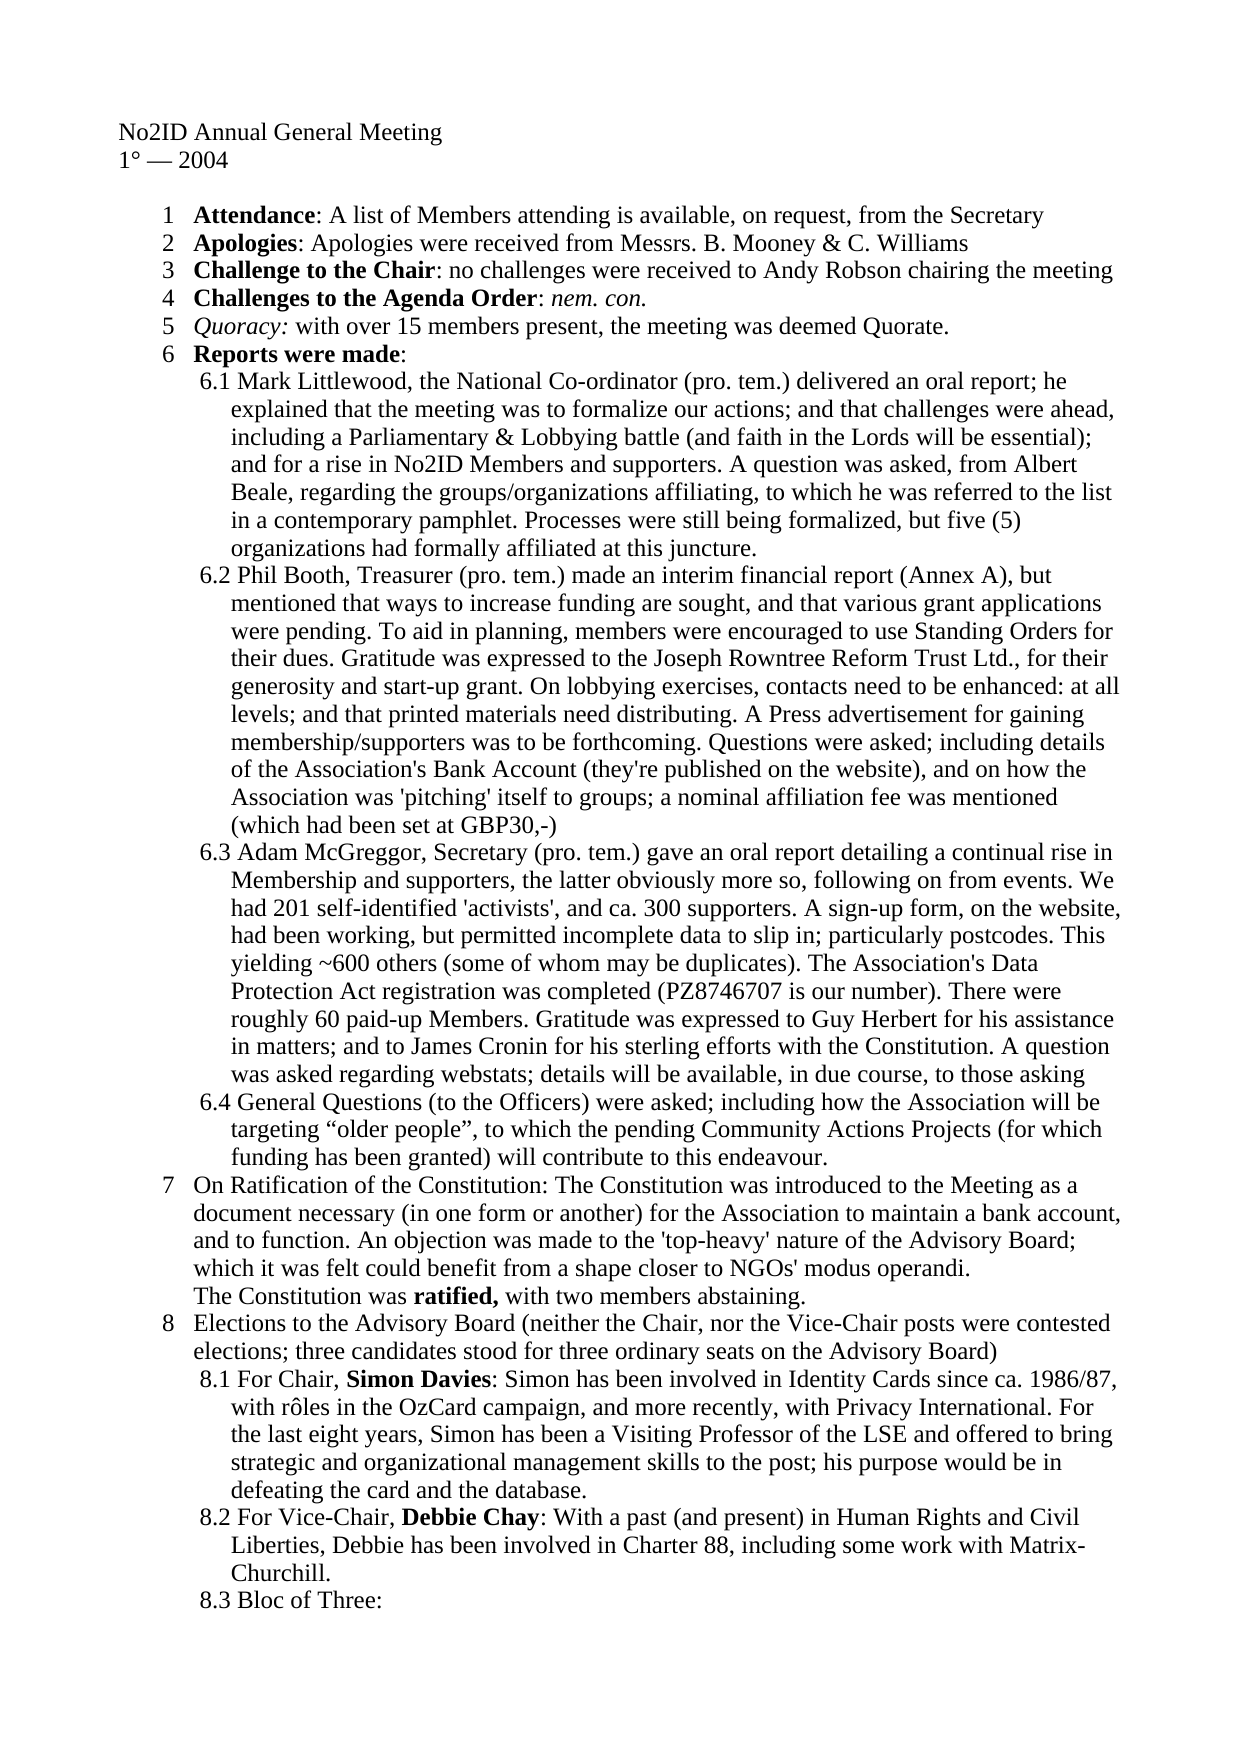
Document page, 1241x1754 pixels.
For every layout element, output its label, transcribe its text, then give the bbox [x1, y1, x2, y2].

list Reports were made: [156, 340, 1122, 367]
text 1° — 2004 [118, 146, 1122, 173]
list Elections to the Advisory Board (neither the Chair, nor the Vice-Chair posts were contested elections; three candidates stood for three ordinary seats on the Advisory Board) [156, 1309, 1122, 1365]
list Adam McGreggor, Secretary (pro. tem.) gave an oral report detailing a continual rise in Membership and supporters, the latter obviously more so, following on from events. We had 201 self-identified 'activists', and ca. 300 supporters. A sign-up form, on the website, had been working, but permitted incomplete data to slip in; particularly postcodes. This yielding ~600 others (some of whom may be duplicates). The Association's Data Protection Act registration was completed (PZ8746707 is our number). There were roughly 60 paid-up Members. Gratitude was expressed to Guy Herbert for his assistance in matters; and to James Cronin for his sterling efforts with the Constitution. A question was asked regarding webstats; details will be available, in due course, to those asking [193, 838, 1122, 1088]
list Apologies: Apologies were received from Messrs. B. Mooney & C. Williams [156, 229, 1122, 257]
text No2ID Annual General Meeting [118, 118, 1122, 146]
list Challenges to the Agenda Order: nem. con. [156, 284, 1122, 312]
list For Chair, Simon Davies: Simon has been involved in Identity Cards since ca. 1986/87, with rôles in the OzCard campaign, and more recently, with Privacy International. For the last eight years, Simon has been a Visiting Professor of the LSE and offered to bring strategic and organizational management skills to the post; his purpose would be in defeating the card and the database. [193, 1365, 1122, 1503]
list Bloc of Three: [193, 1587, 1122, 1614]
list For Vice-Chair, Debbie Chay: With a past (and present) in Human Rights and Civil Liberties, Debbie has been involved in Charter 88, including some work with Matrix-Churchill. [193, 1503, 1122, 1587]
list Phil Booth, Treasurer (pro. tem.) made an interim financial report (Annex A), but mentioned that ways to increase funding are sought, and that various grant applications were pending. To aid in planning, members were encouraged to use Standing Orders for their dues. Gratitude was expressed to the Joseph Rowntree Reform Trust Ltd., for their generosity and start-up grant. On lobbying exercises, contacts need to be enhanced: at all levels; and that printed materials need distributing. A Press advertisement for gaining membership/supporters was to be forthcoming. Questions were asked; including details of the Association's Bank Account (they're published on the website), and on how the Association was 'pitching' itself to groups; a nominal affiliation fee was mentioned (which had been set at GBP30,-) [193, 561, 1122, 838]
list Attendance: A list of Members attending is available, on request, from the Secretary [156, 201, 1122, 229]
list On Ratification of the Constitution: The Constitution was introduced to the Meeting as a document necessary (in one form or another) for the Association to maintain a bank account, and to function. An objection was made to the 'top-heavy' nature of the Advisory Board; which it was felt could benefit from a shape closer to NGOs' modus operandi. The Constitution was ratified, with two members abstaining. [156, 1171, 1122, 1309]
list Quoracy: with over 15 members present, the meeting was deemed Quorate. [156, 312, 1122, 340]
list Mark Littlewood, the National Co-ordinator (pro. tem.) delivered an oral report; he explained that the meeting was to formalize our actions; and that challenges were ahead, including a Parliamentary & Lobbying battle (and faith in the Lords will be essential); and for a rise in No2ID Members and supporters. A question was asked, from Albert Beale, regarding the groups/organizations affiliating, to which he was referred to the list in a contemporary pamphlet. Processes were still being formalized, but five (5) organizations had formally affiliated at this juncture. [193, 367, 1122, 561]
list Challenge to the Chair: no challenges were received to Andy Robson chairing the meeting [156, 257, 1122, 284]
list General Questions (to the Officers) were asked; including how the Association will be targeting “older people”, to which the pending Community Actions Projects (for which funding has been granted) will contribute to this endeavour. [193, 1088, 1122, 1171]
